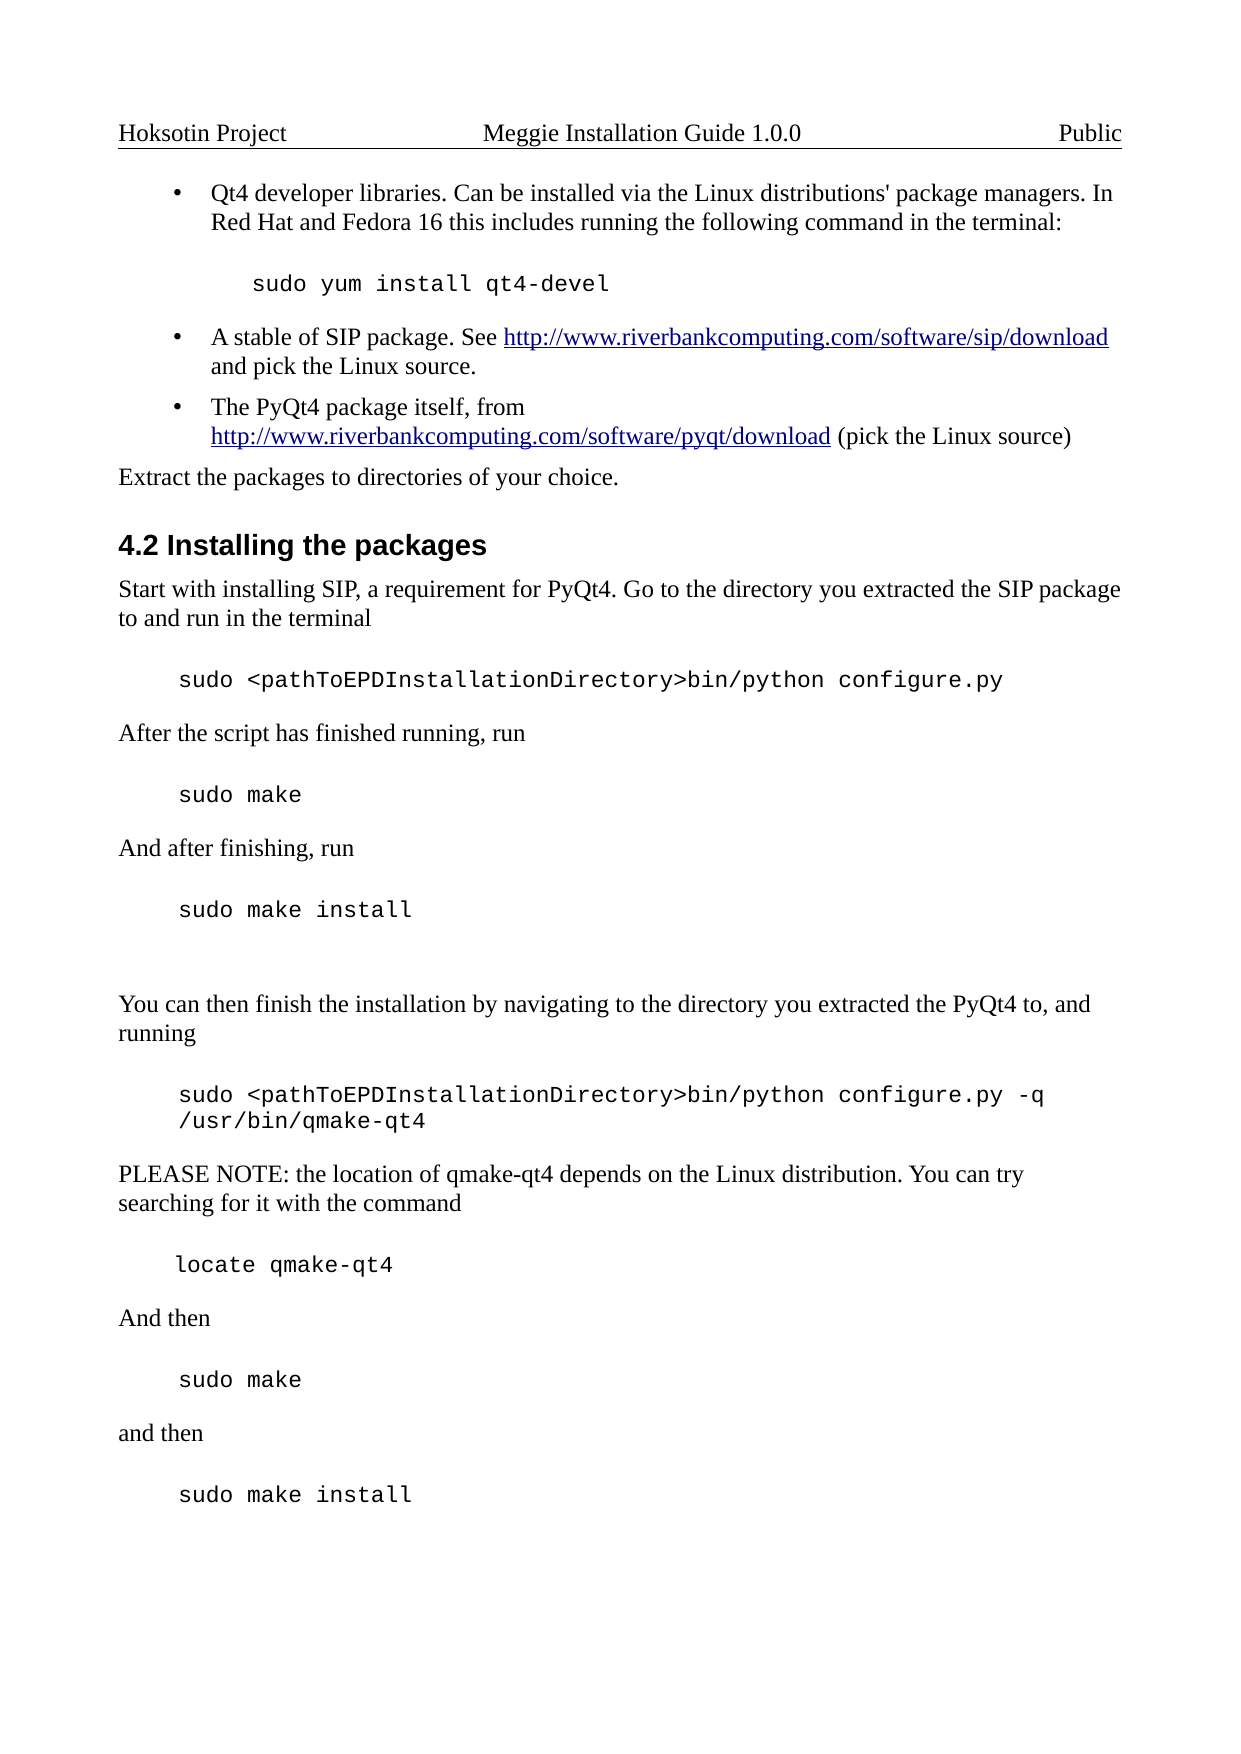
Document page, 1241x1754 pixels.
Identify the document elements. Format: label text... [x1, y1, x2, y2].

text And after finishing, run [118, 833, 1122, 862]
text sudo make [178, 1368, 1122, 1394]
text And then [118, 1303, 1122, 1332]
list A stable of SIP package. See http://www.riverbankcomputing.com/software/sip/download and pick the Linux source. [173, 322, 1122, 379]
list The PyQt4 package itself, from http://www.riverbankcomputing.com/software/pyqt/download (pick the Linux source) [173, 392, 1122, 449]
text sudo make [178, 783, 1122, 809]
text sudo <pathToEPDInstallationDirectory>bin/python configure.py -q /usr/bin/qmake-qt4 [178, 1083, 1122, 1135]
text and then [118, 1418, 1122, 1447]
text sudo <pathToEPDInstallationDirectory>bin/python configure.py [178, 668, 1122, 694]
text sudo make install [178, 1483, 1122, 1509]
text sudo make install [178, 898, 1122, 924]
text sudo yum install qt4-devel [178, 272, 1122, 298]
text locate qmake-qt4 [118, 1253, 1122, 1279]
subtitle 4.2 Installing the packages [118, 528, 1122, 562]
text You can then finish the installation by navigating to the directory you extracted the PyQt4 to, and running [118, 989, 1122, 1047]
text Start with installing SIP, a requirement for PyQt4. Go to the directory you extracted the SIP package to and run in the terminal [118, 574, 1122, 632]
list Qt4 developer libraries. Can be installed via the Linux distributions' package managers. In Red Hat and Fedora 16 this includes running the following command in the terminal: [173, 178, 1122, 236]
text PLEASE NOTE: the location of qmake-qt4 depends on the Linux distribution. You can try searching for it with the command [118, 1159, 1122, 1217]
text Extract the packages to directories of your choice. [118, 462, 1122, 491]
text After the script has finished running, run [118, 718, 1122, 747]
